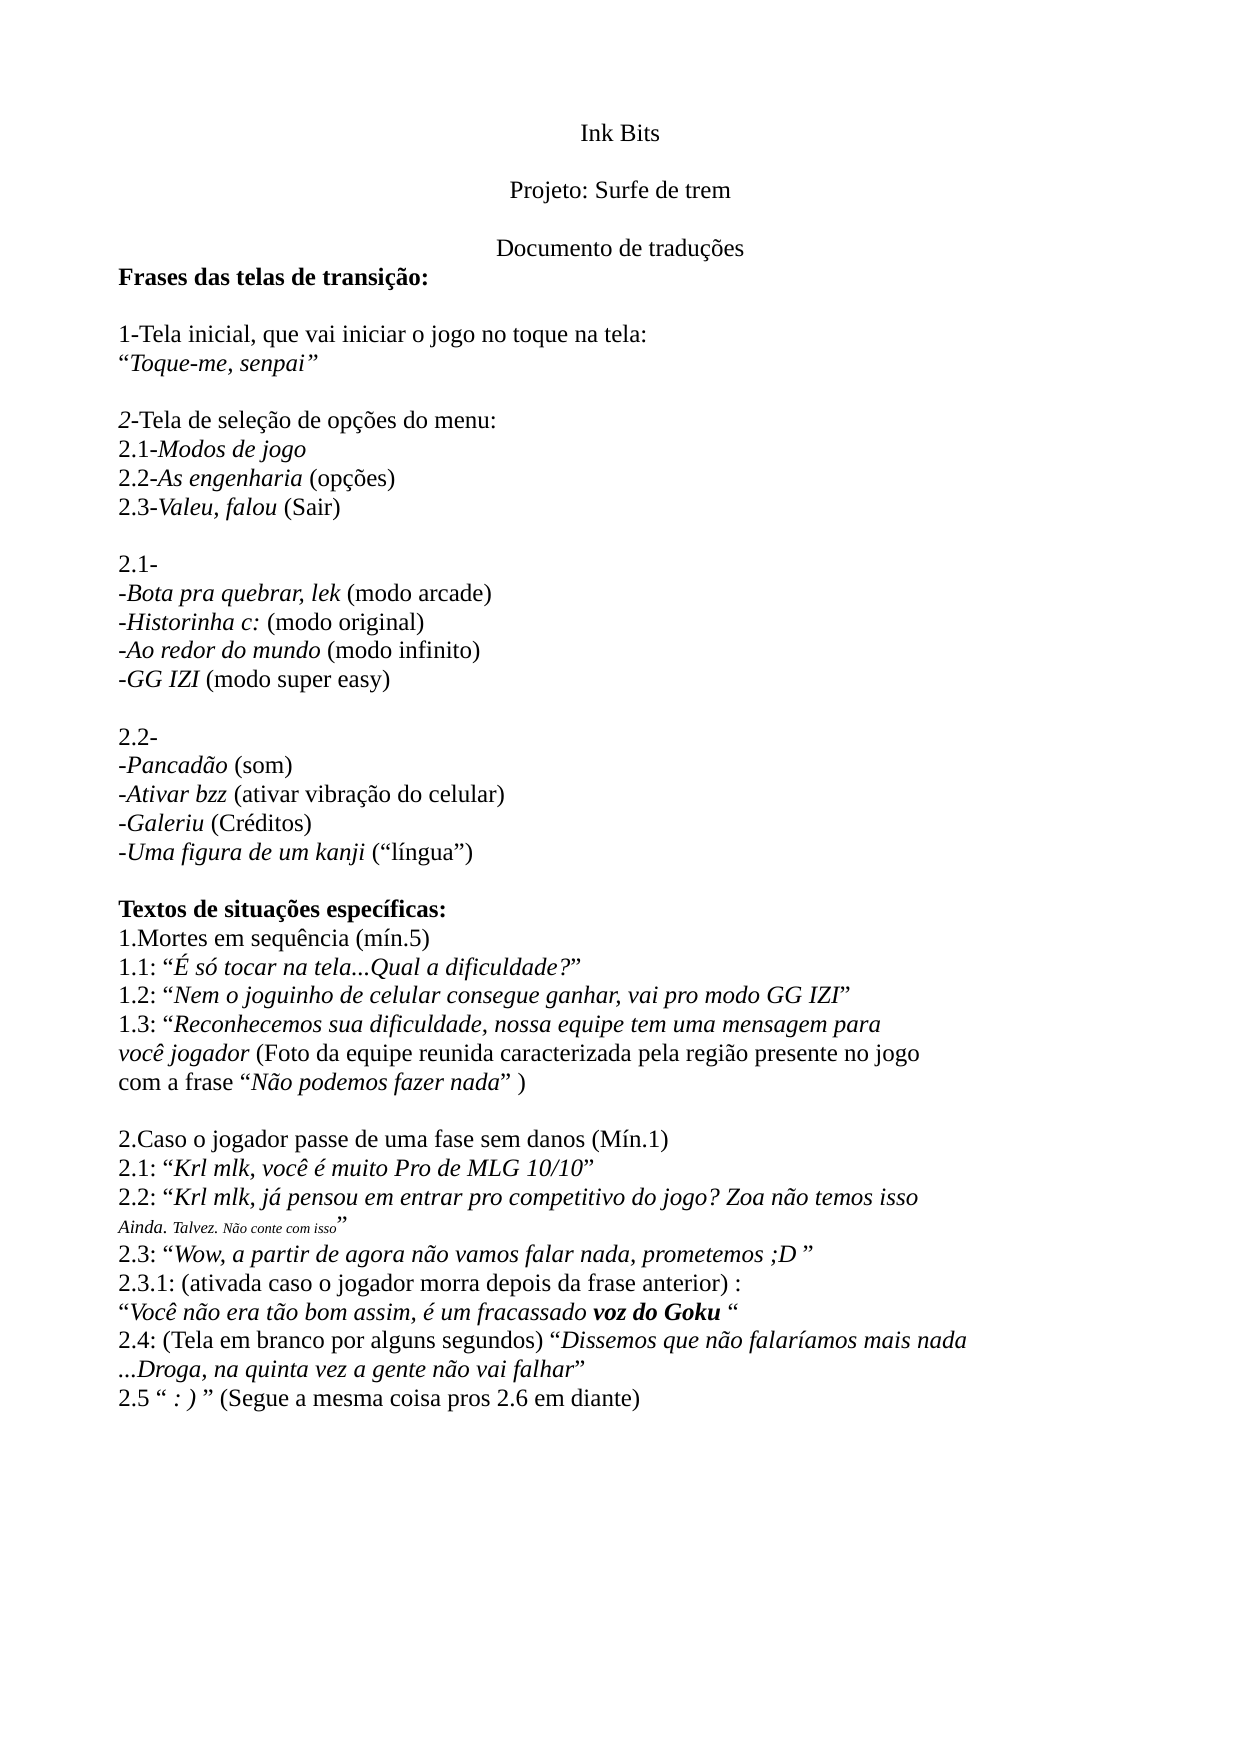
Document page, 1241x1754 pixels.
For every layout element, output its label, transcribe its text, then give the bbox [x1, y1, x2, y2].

text 2.4: (Tela em branco por alguns segundos) “Dissemos que não falaríamos mais nada [118, 1326, 1122, 1354]
text -Ao redor do mundo (modo infinito) [118, 636, 1122, 664]
text 1.1: “É só tocar na tela...Qual a dificuldade?” [118, 952, 1122, 981]
text “Você não era tão bom assim, é um fracassado voz do Goku “ [118, 1297, 1122, 1326]
text Frases das telas de transição: [118, 262, 1122, 291]
text 2.3: “Wow, a partir de agora não vamos falar nada, prometemos ;D ” [118, 1239, 1122, 1268]
text com a frase “Não podemos fazer nada” ) [118, 1067, 1122, 1096]
text -Uma figura de um kanji (“língua”) [118, 837, 1122, 866]
text -Pancadão (som) [118, 751, 1122, 779]
text Ink Bits [118, 118, 1122, 147]
text 2.2: “Krl mlk, já pensou em entrar pro competitivo do jogo? Zoa não temos isso [118, 1182, 1122, 1211]
text 2.3-Valeu, falou (Sair) [118, 492, 1122, 521]
text 2.1: “Krl mlk, você é muito Pro de MLG 10/10” [118, 1153, 1122, 1182]
text 2.2-As engenharia (opções) [118, 463, 1122, 492]
text você jogador (Foto da equipe reunida caracterizada pela região presente no jogo [118, 1038, 1122, 1067]
text Ainda. Talvez. Não conte com isso” [118, 1211, 1122, 1239]
text 1-Tela inicial, que vai iniciar o jogo no toque na tela: “Toque-me, senpai” [118, 319, 1122, 377]
text 2-Tela de seleção de opções do menu: 2.1-Modos de jogo [118, 406, 1122, 463]
text 1.3: “Reconhecemos sua dificuldade, nossa equipe tem uma mensagem para [118, 1009, 1122, 1038]
text 2.Caso o jogador passe de uma fase sem danos (Mín.1) [118, 1124, 1122, 1153]
text Textos de situações específicas: [118, 894, 1122, 923]
text -Ativar bzz (ativar vibração do celular) [118, 779, 1122, 808]
text Projeto: Surfe de trem [118, 176, 1122, 204]
text -Bota pra quebrar, lek (modo arcade) [118, 578, 1122, 607]
text Documento de traduções [118, 233, 1122, 262]
text ...Droga, na quinta vez a gente não vai falhar” [118, 1354, 1122, 1383]
text -Historinha c: (modo original) [118, 607, 1122, 636]
text 2.5 “ : ) ” (Segue a mesma coisa pros 2.6 em diante) [118, 1383, 1122, 1412]
text 2.2- [118, 722, 1122, 751]
text 2.3.1: (ativada caso o jogador morra depois da frase anterior) : [118, 1268, 1122, 1297]
text 1.2: “Nem o joguinho de celular consegue ganhar, vai pro modo GG IZI” [118, 981, 1122, 1009]
text -Galeriu (Créditos) [118, 808, 1122, 837]
text 2.1- [118, 549, 1122, 578]
text 1.Mortes em sequência (mín.5) [118, 923, 1122, 952]
text -GG IZI (modo super easy) [118, 664, 1122, 693]
